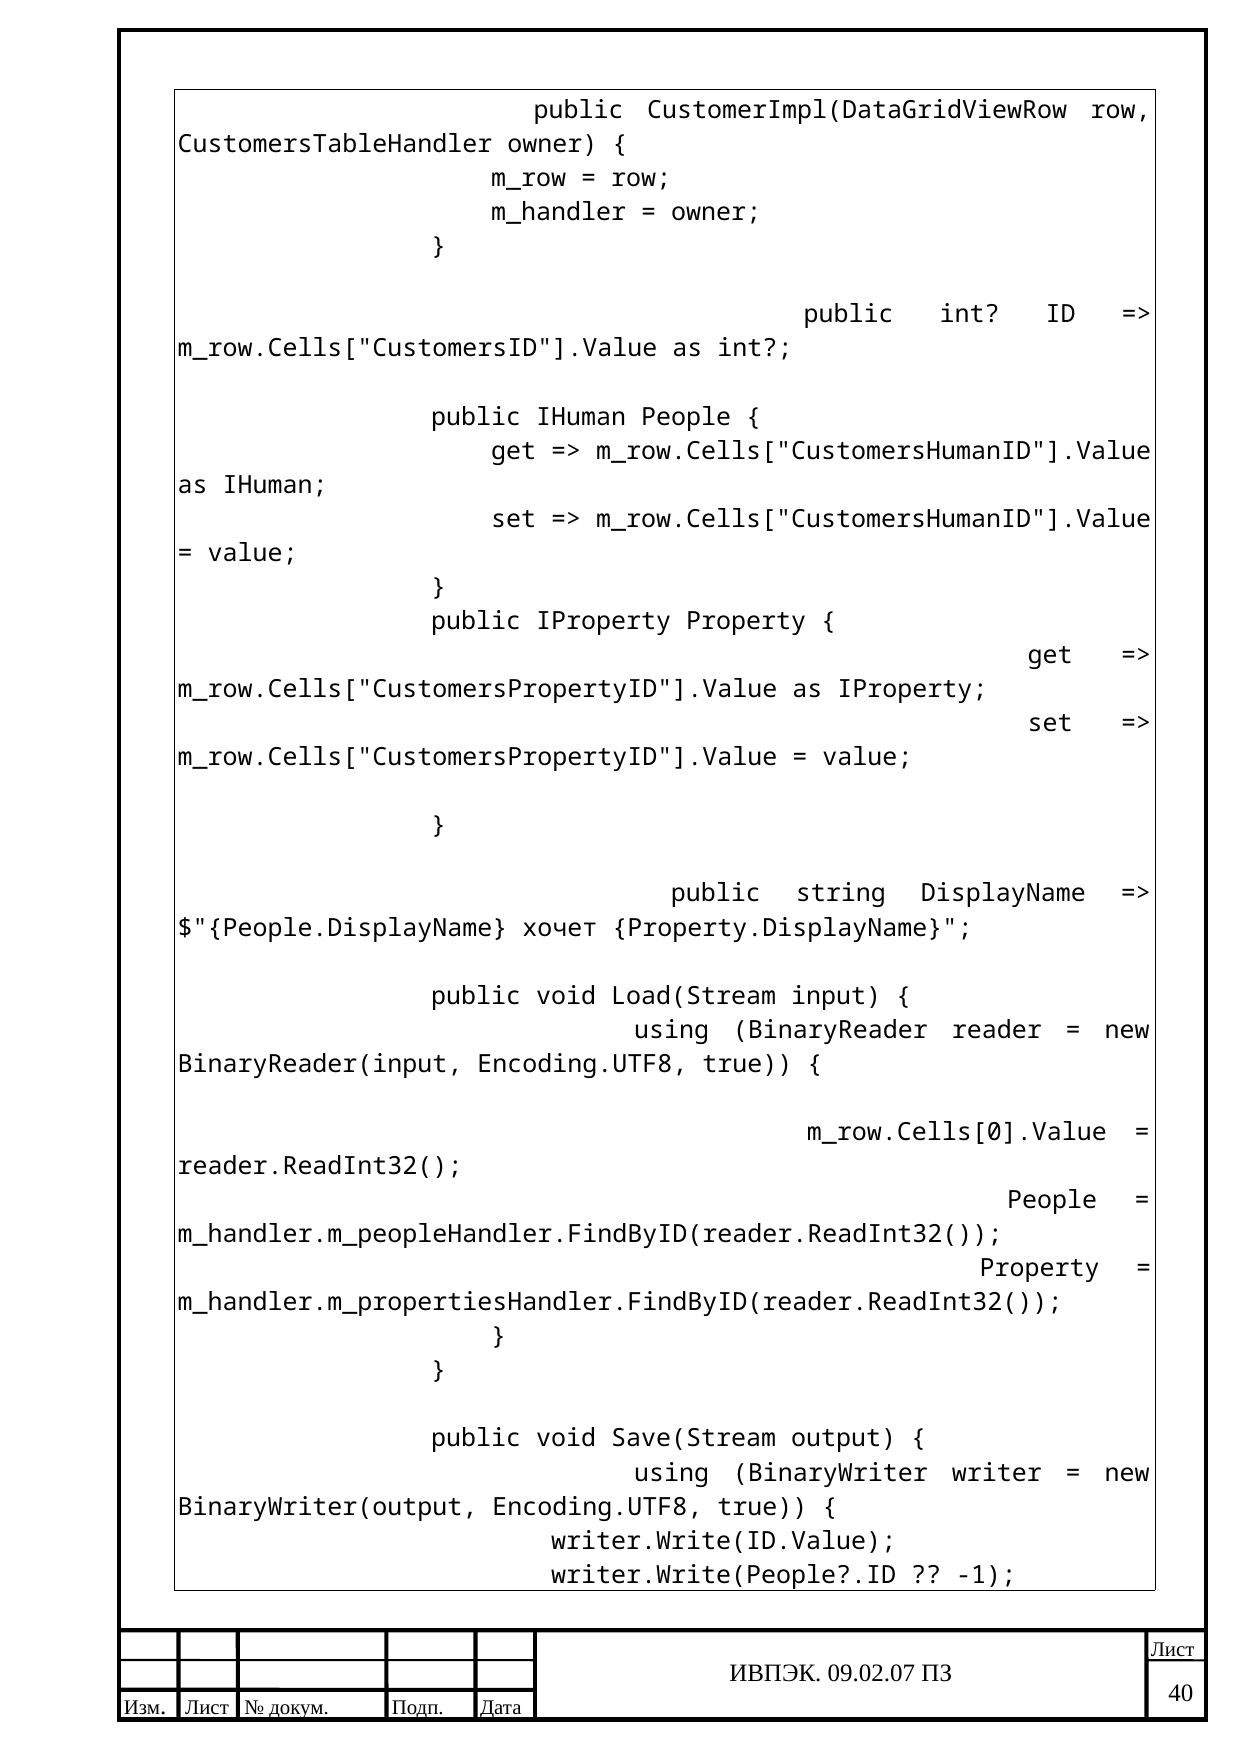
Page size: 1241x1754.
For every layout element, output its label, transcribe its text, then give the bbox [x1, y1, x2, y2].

text writer.Write(People?.ID ?? -1); [177, 1556, 1152, 1590]
text using (BinaryReader reader = new BinaryReader(input, Encoding.UTF8, true)) { [177, 1011, 1152, 1079]
text People = m_handler.m_peopleHandler.FindByID(reader.ReadInt32()); [177, 1182, 1152, 1250]
text using (BinaryWriter writer = new BinaryWriter(output, Encoding.UTF8, true)) { [177, 1454, 1152, 1522]
text public int? ID => m_row.Cells["CustomersID"].Value as int?; [177, 296, 1152, 364]
text get => m_row.Cells["CustomersHumanID"].Value as IHuman; [177, 432, 1152, 500]
text m_row = row; [177, 160, 1152, 194]
text } [177, 1318, 1152, 1352]
text get => m_row.Cells["CustomersPropertyID"].Value as IProperty; [177, 637, 1152, 705]
text public IHuman People { [177, 398, 1152, 432]
text } [177, 807, 1152, 841]
text writer.Write(ID.Value); [177, 1522, 1152, 1556]
text public string DisplayName => $"{People.DisplayName} хочет {Property.DisplayName}"; [177, 875, 1152, 943]
text public void Load(Stream input) { [177, 977, 1152, 1011]
text set => m_row.Cells["CustomersHumanID"].Value = value; [177, 500, 1152, 568]
text public CustomerImpl(DataGridViewRow row, CustomersTableHandler owner) { [175, 90, 1155, 160]
text set => m_row.Cells["CustomersPropertyID"].Value = value; [177, 705, 1152, 773]
text m_row.Cells[0].Value = reader.ReadInt32(); [177, 1113, 1152, 1182]
text public void Save(Stream output) { [177, 1420, 1152, 1454]
text } [177, 568, 1152, 603]
text public IProperty Property { [177, 603, 1152, 637]
text Property = m_handler.m_propertiesHandler.FindByID(reader.ReadInt32()); [177, 1250, 1152, 1318]
text } [177, 228, 1152, 262]
text m_handler = owner; [177, 194, 1152, 228]
text } [177, 1352, 1152, 1386]
